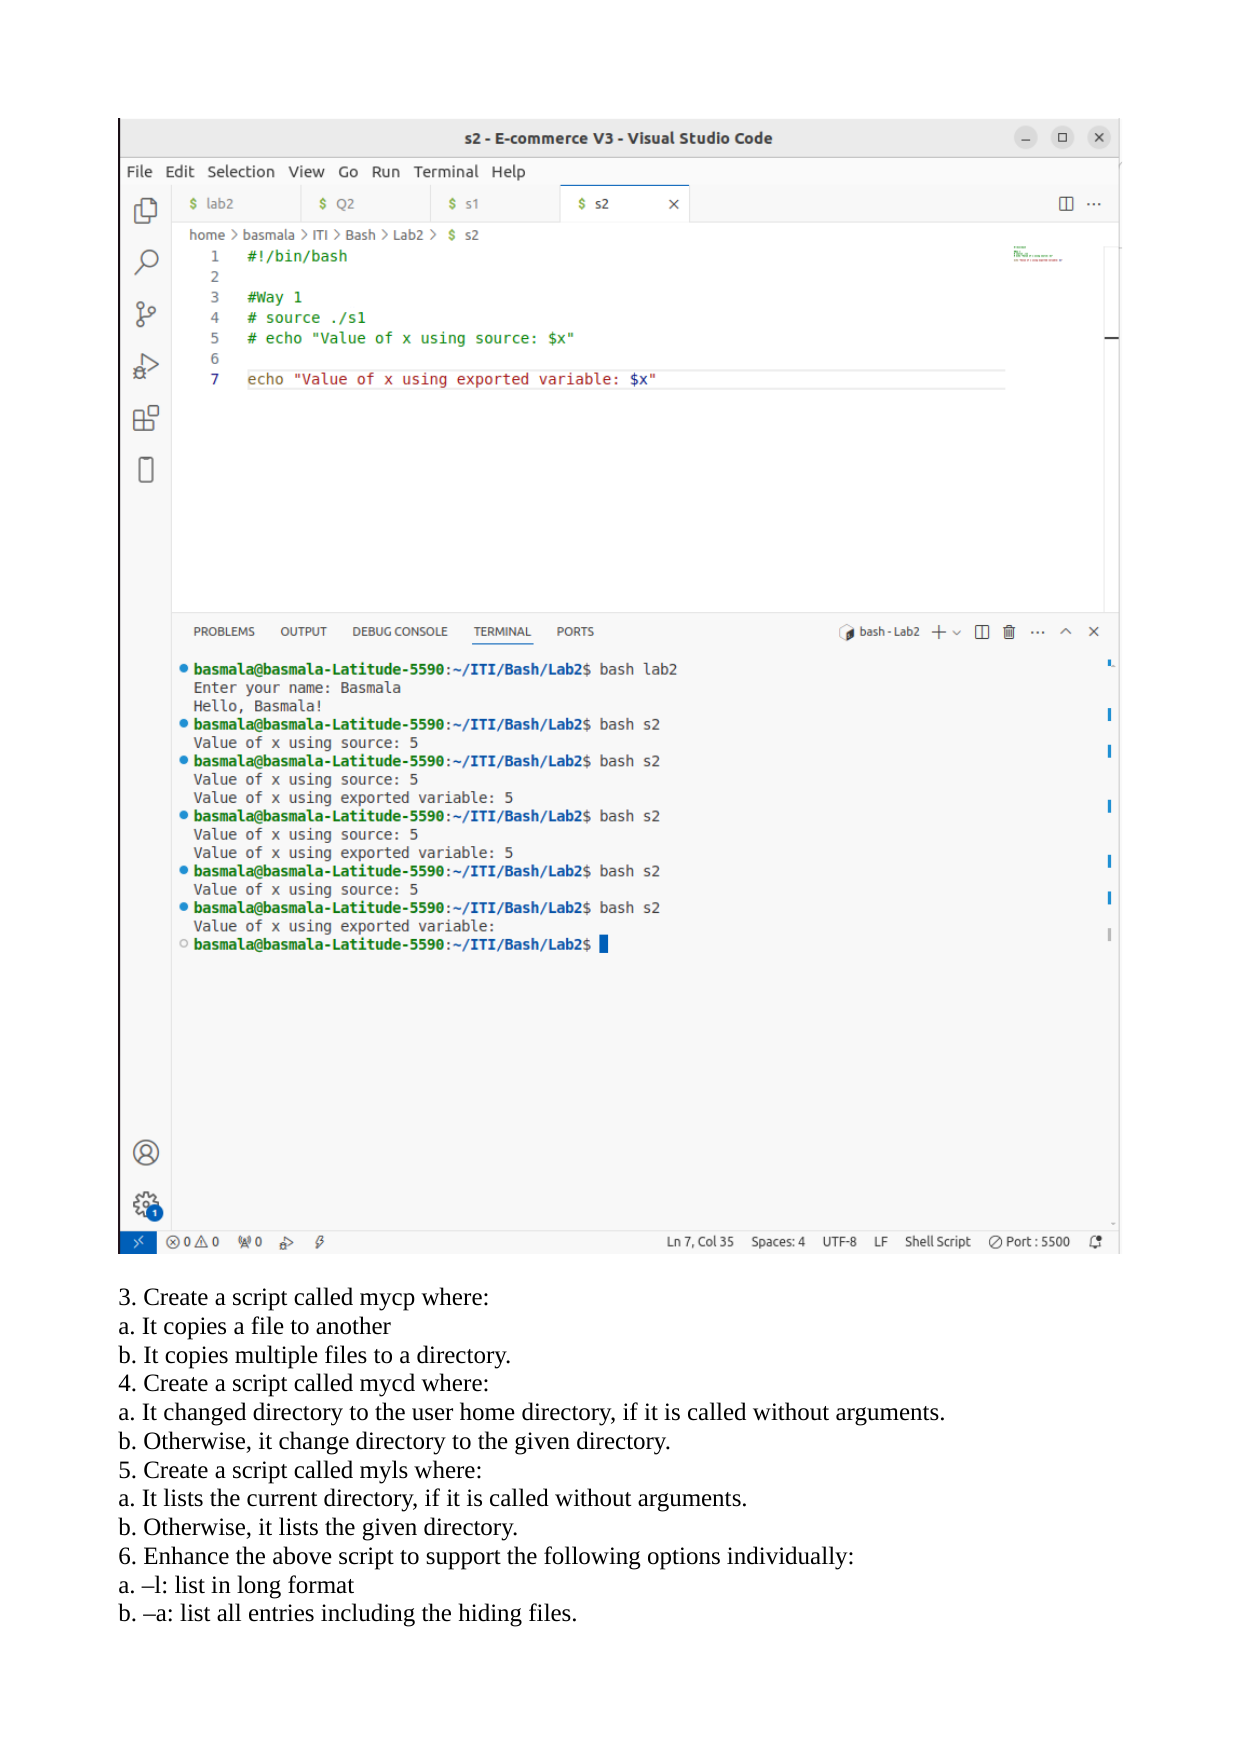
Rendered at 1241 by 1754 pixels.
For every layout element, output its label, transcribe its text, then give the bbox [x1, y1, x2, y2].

text 4. Create a script called mycd where: [118, 1368, 1122, 1397]
text b. Otherwise, it lists the given directory. [118, 1512, 1122, 1541]
text a. –l: list in long format [118, 1570, 1122, 1598]
text 5. Create a script called myls where: [118, 1455, 1122, 1483]
text b. Otherwise, it change directory to the given directory. [118, 1426, 1122, 1455]
text a. It lists the current directory, if it is called without arguments. [118, 1483, 1122, 1512]
text a. It copies a file to another [118, 1311, 1122, 1340]
text a. It changed directory to the user home directory, if it is called without arguments. [118, 1397, 1122, 1426]
text b. It copies multiple files to a directory. [118, 1340, 1122, 1368]
text 6. Enhance the above script to support the following options individually: [118, 1541, 1122, 1570]
text b. –a: list all entries including the hiding files. [118, 1598, 1122, 1627]
text 3. Create a script called mycp where: [118, 1282, 1122, 1311]
picture [118, 118, 1123, 1254]
